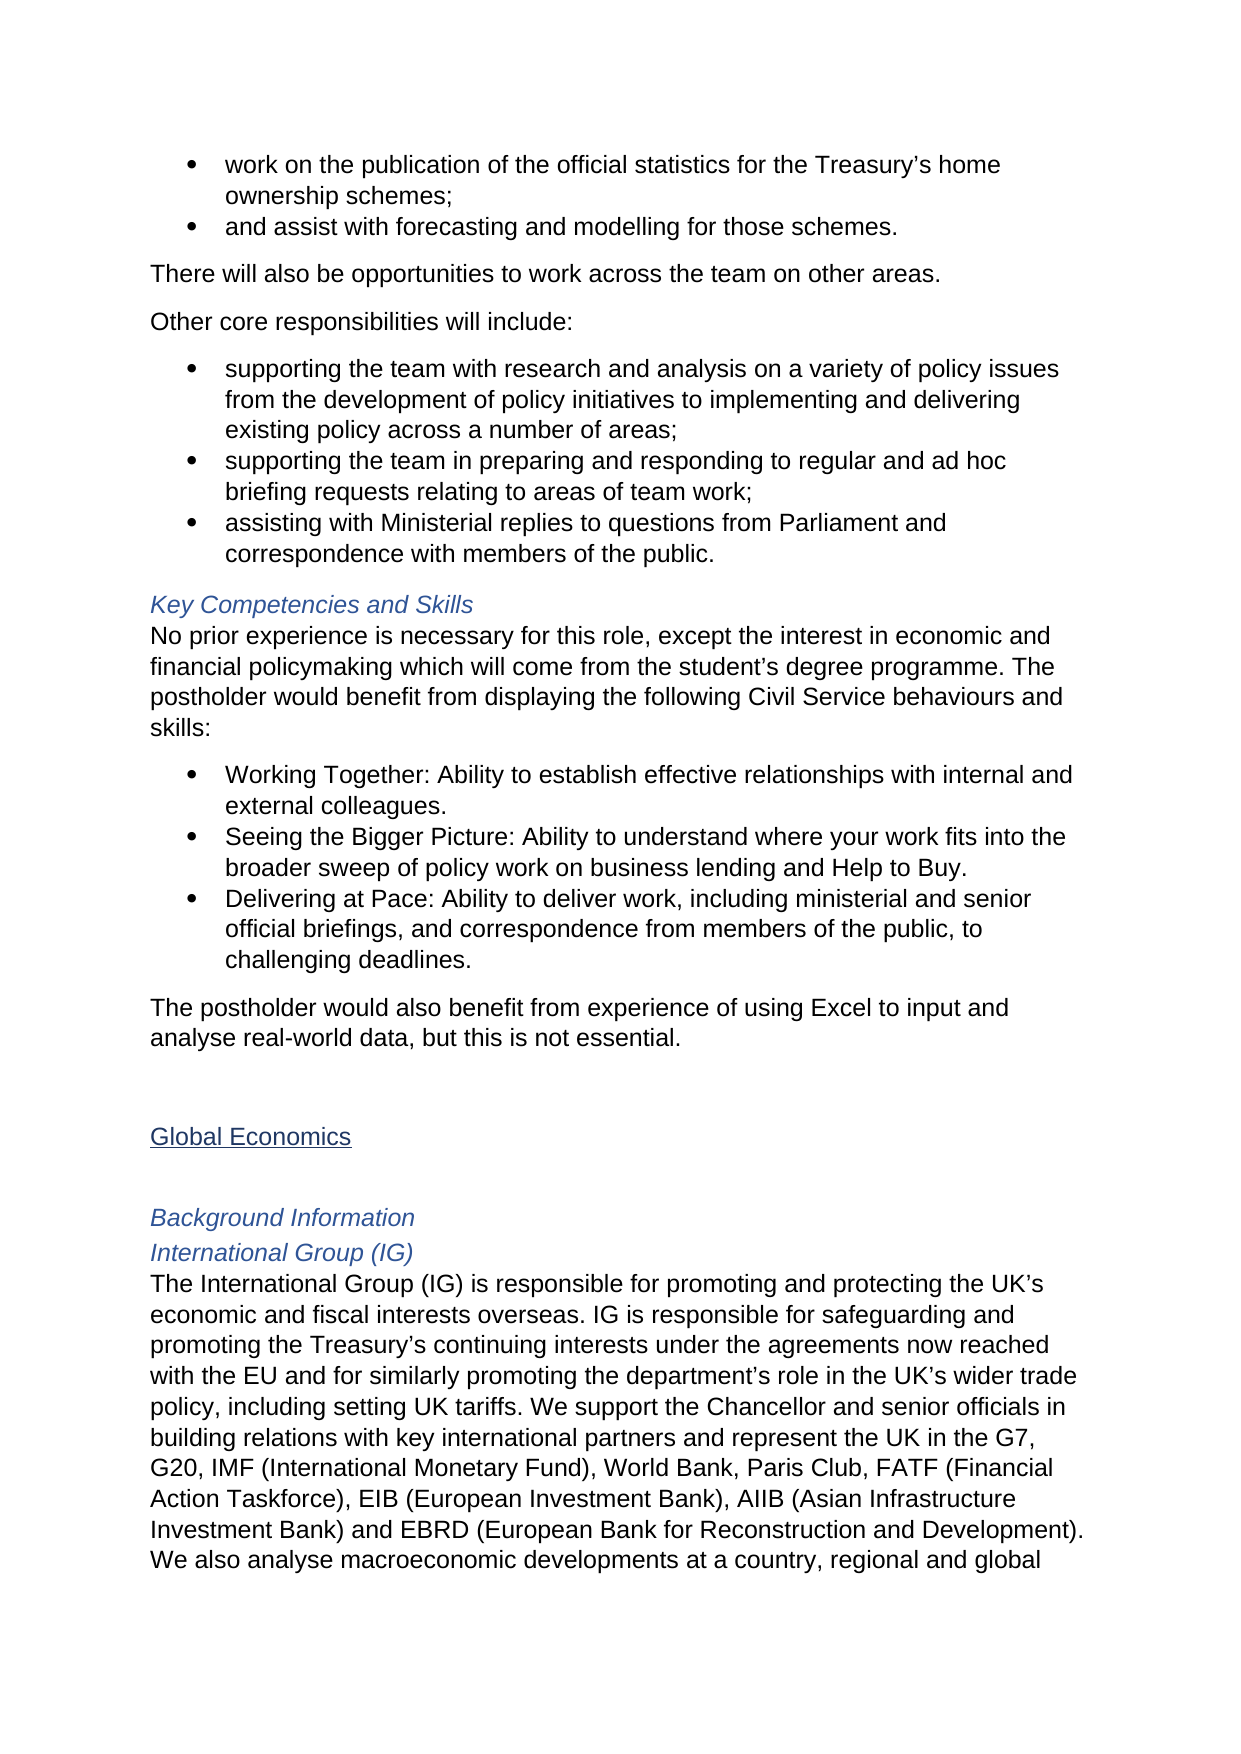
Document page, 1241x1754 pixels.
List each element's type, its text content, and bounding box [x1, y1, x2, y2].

text Other core responsibilities will include: [150, 306, 1090, 335]
subtitle International Group (IG) [150, 1238, 1090, 1267]
list Working Together: Ability to establish effective relationships with internal and external colleagues. [187, 760, 1090, 820]
text No prior experience is necessary for this role, except the interest in economic and financial policymaking which will come from the student’s degree programme. The postholder would benefit from displaying the following Civil Service behaviours and skills: [150, 621, 1090, 742]
text The International Group (IG) is responsible for promoting and protecting the UK’s economic and fiscal interests overseas. IG is responsible for safeguarding and promoting the Treasury’s continuing interests under the agreements now reached with the EU and for similarly promoting the department’s role in the UK’s wider trade policy, including setting UK tariffs. We support the Chancellor and senior officials in building relations with key international partners and represent the UK in the G7, G20, IMF (International Monetary Fund), World Bank, Paris Club, FATF (Financial Action Taskforce), EIB (European Investment Bank), AIIB (Asian Infrastructure Investment Bank) and EBRD (European Bank for Reconstruction and Development). We also analyse macroeconomic developments at a country, regional and global [150, 1269, 1090, 1574]
list Delivering at Pace: Ability to deliver work, including ministerial and senior official briefings, and correspondence from members of the public, to challenging deadlines. [187, 883, 1090, 974]
list assisting with Ministerial replies to questions from Parliament and correspondence with members of the public. [187, 508, 1090, 567]
text The postholder would also benefit from experience of using Excel to input and analyse real-world data, but this is not essential. [150, 992, 1090, 1052]
list supporting the team with research and analysis on a variety of policy issues from the development of policy initiatives to implementing and delivering existing policy across a number of areas; [187, 354, 1090, 444]
subtitle Global Economics [150, 1122, 1090, 1151]
list work on the publication of the official statistics for the Treasury’s home ownership schemes; [187, 150, 1090, 209]
subtitle Background Information [150, 1203, 1090, 1232]
list and assist with forecasting and modelling for those schemes. [187, 212, 1090, 240]
list supporting the team in preparing and responding to regular and ad hoc briefing requests relating to areas of team work; [187, 446, 1090, 506]
list Seeing the Bigger Picture: Ability to understand where your work fits into the broader sweep of policy work on business lending and Help to Buy. [187, 822, 1090, 882]
text There will also be opportunities to work across the team on other areas. [150, 259, 1090, 288]
subtitle Key Competencies and Skills [150, 590, 1090, 619]
